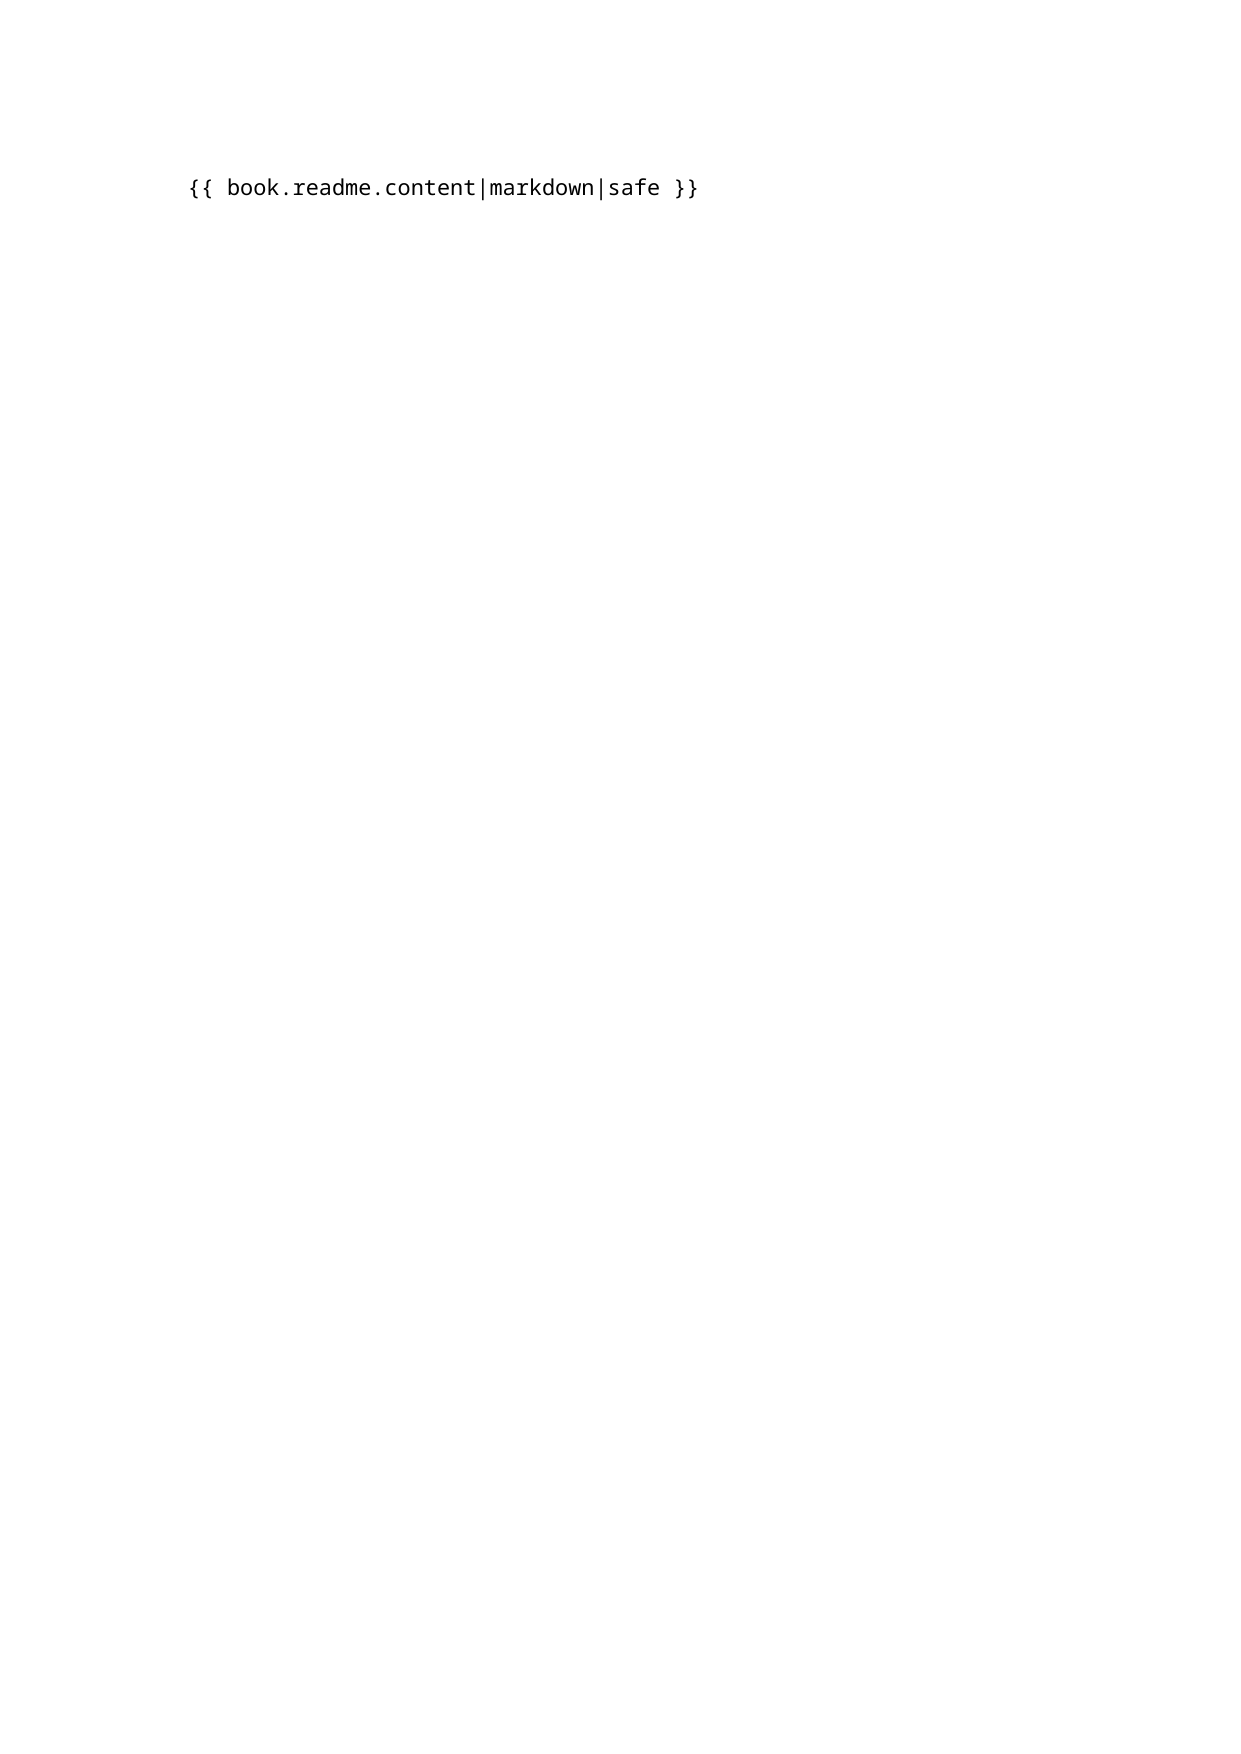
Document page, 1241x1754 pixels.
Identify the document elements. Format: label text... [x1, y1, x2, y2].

text {{ book.readme.content|markdown|safe }} [187, 172, 1053, 202]
